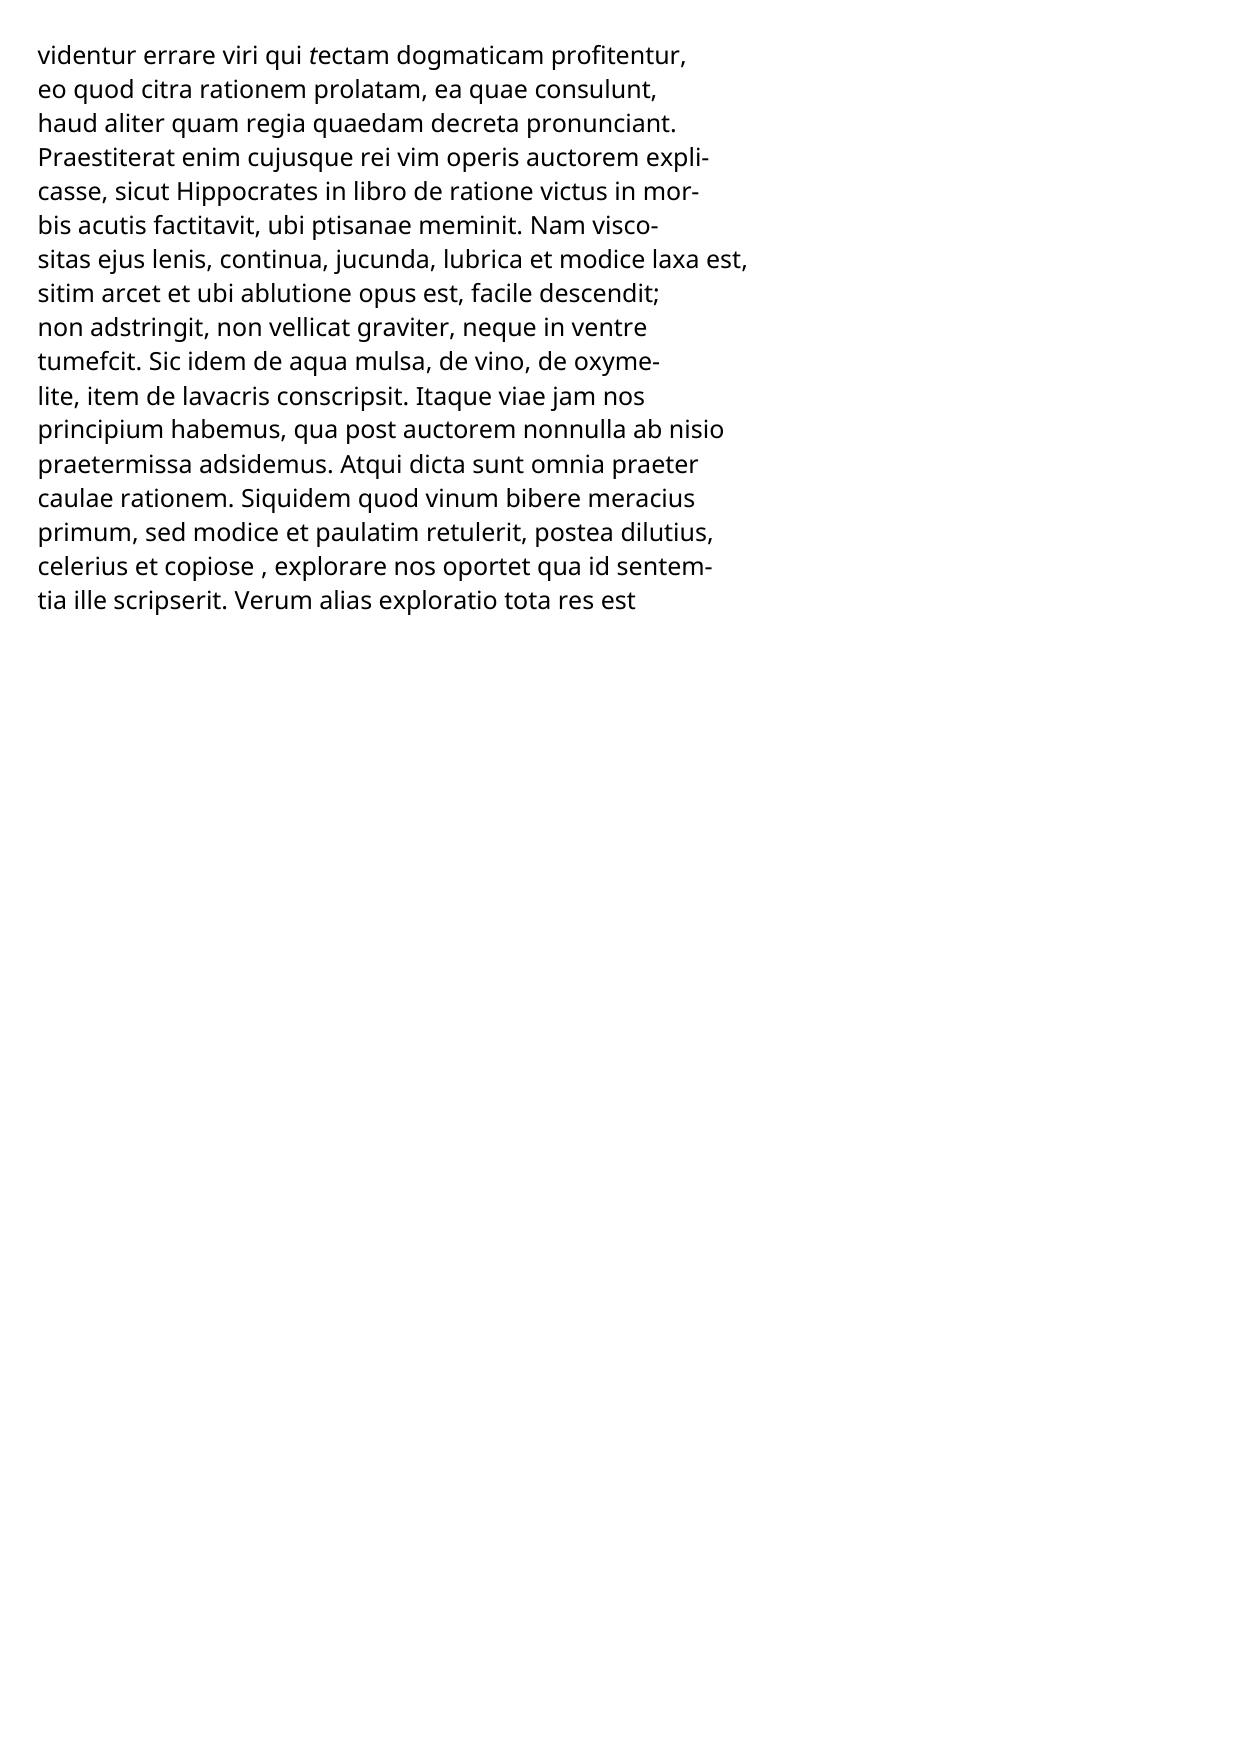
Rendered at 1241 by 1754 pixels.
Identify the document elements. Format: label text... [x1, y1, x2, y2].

text videntur errare viri qui tectam dogmaticam profitentur, eo quod citra rationem prolatam, ea quae consulunt, haud aliter quam regia quaedam decreta pronunciant. Praestiterat enim cujusque rei vim operis auctorem expli- casse, sicut Hippocrates in libro de ratione victus in mor- bis acutis factitavit, ubi ptisanae meminit. Nam visco- sitas ejus lenis, continua, jucunda, lubrica et modice laxa est, sitim arcet et ubi ablutione opus est, facile descendit; non adstringit, non vellicat graviter, neque in ventre tumefcit. Sic idem de aqua mulsa, de vino, de oxyme- lite, item de lavacris conscripsit. Itaque viae jam nos principium habemus, qua post auctorem nonnulla ab nisio praetermissa adsidemus. Atqui dicta sunt omnia praeter caulae rationem. Siquidem quod vinum bibere meracius primum, sed modice et paulatim retulerit, postea dilutius, celerius et copiose , explorare nos oportet qua id sentem- tia ille scripserit. Verum alias exploratio tota res est [37, 37, 1203, 617]
